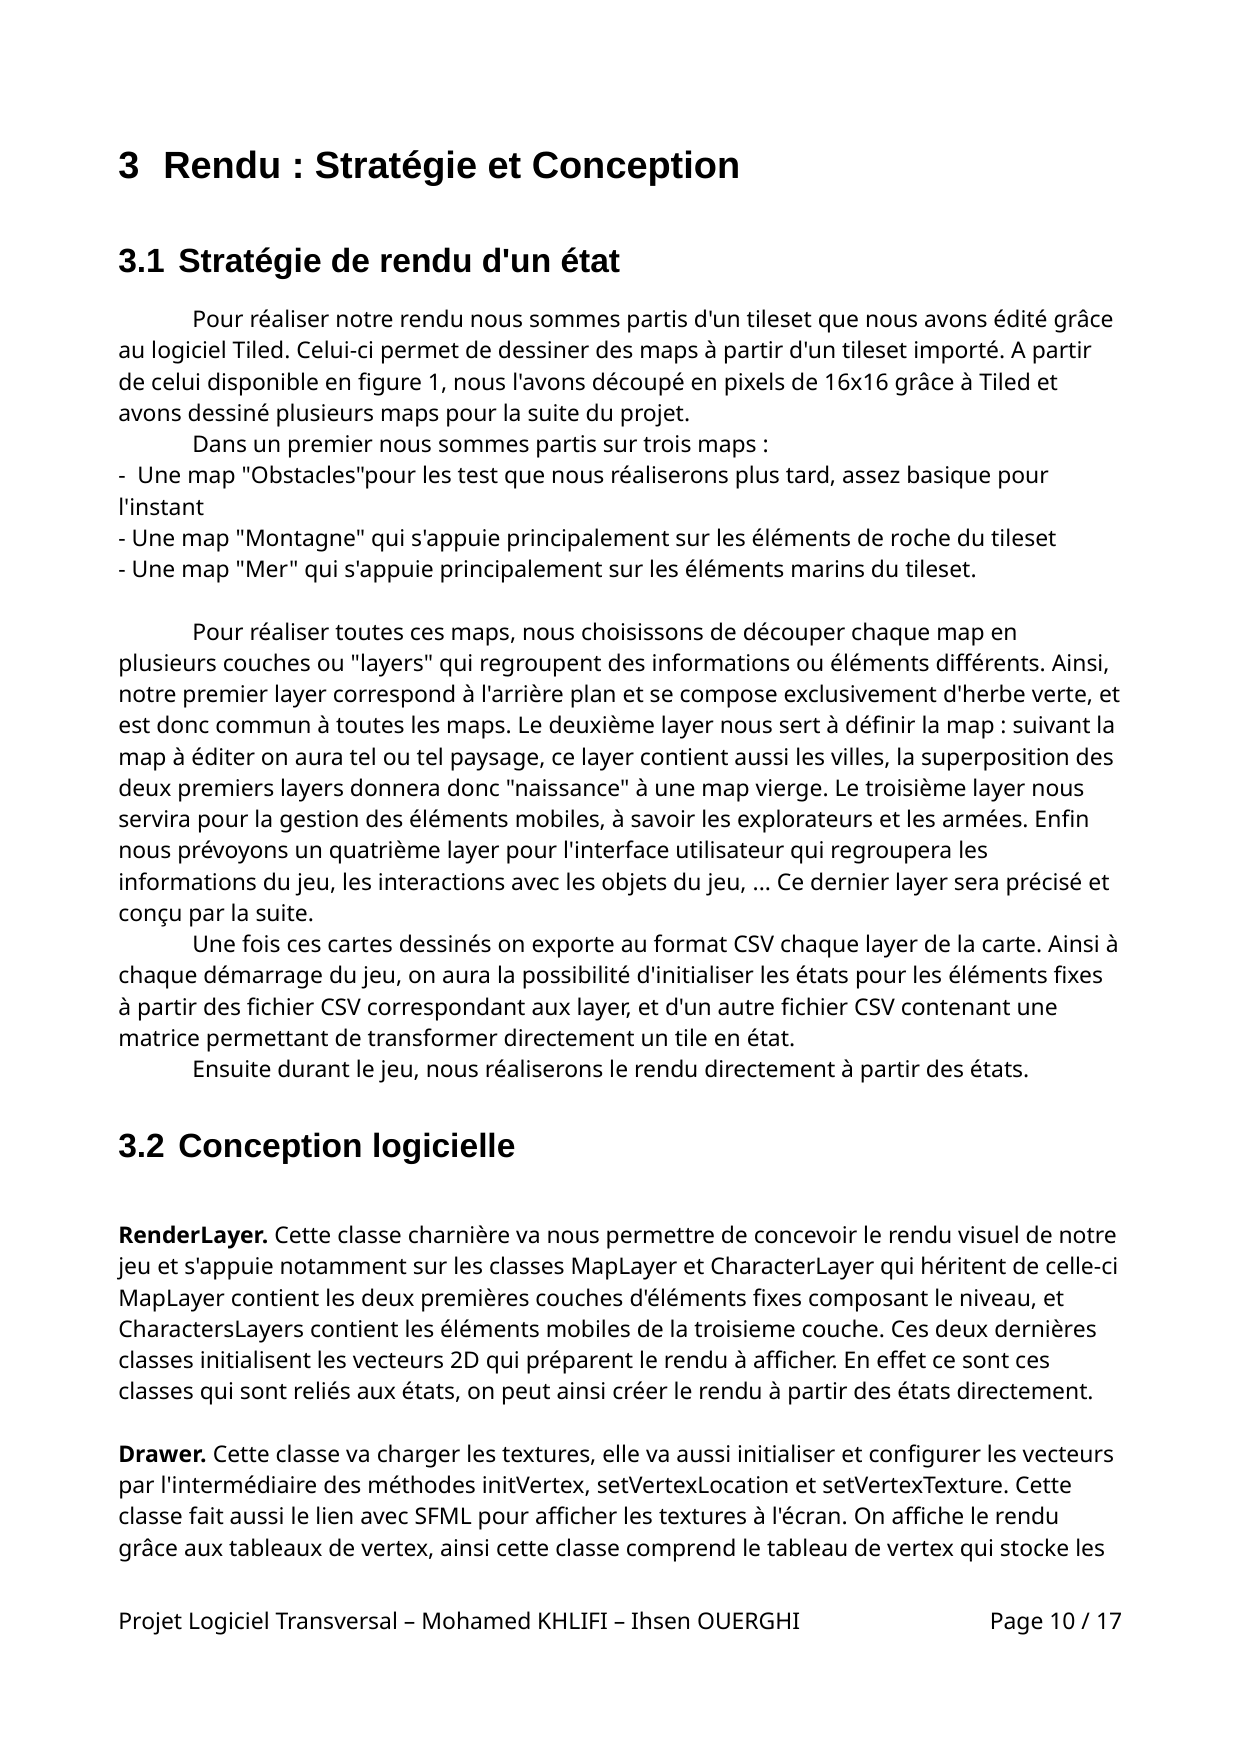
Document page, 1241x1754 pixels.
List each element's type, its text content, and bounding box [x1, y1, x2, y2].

text Une fois ces cartes dessinés on exporte au format CSV chaque layer de la carte. Ainsi à chaque démarrage du jeu, on aura la possibilité d'initialiser les états pour les éléments fixes à partir des fichier CSV correspondant aux layer, et d'un autre fichier CSV contenant une matrice permettant de transformer directement un tile en état. [118, 928, 1122, 1053]
text RenderLayer. Cette classe charnière va nous permettre de concevoir le rendu visuel de notre jeu et s'appuie notamment sur les classes MapLayer et CharacterLayer qui héritent de celle-ci MapLayer contient les deux premières couches d'éléments fixes composant le niveau, et CharactersLayers contient les éléments mobiles de la troisieme couche. Ces deux dernières classes initialisent les vecteurs 2D qui préparent le rendu à afficher. En effet ce sont ces classes qui sont reliés aux états, on peut ainsi créer le rendu à partir des états directement. [118, 1219, 1122, 1407]
text Pour réaliser notre rendu nous sommes partis d'un tileset que nous avons édité grâce au logiciel Tiled. Celui-ci permet de dessiner des maps à partir d'un tileset importé. A partir de celui disponible en figure 1, nous l'avons découpé en pixels de 16x16 grâce à Tiled et avons dessiné plusieurs maps pour la suite du projet. [118, 303, 1122, 428]
text Dans un premier nous sommes partis sur trois maps : [118, 428, 1122, 459]
text Drawer. Cette classe va charger les textures, elle va aussi initialiser et configurer les vecteurs par l'intermédiaire des méthodes initVertex, setVertexLocation et setVertexTexture. Cette classe fait aussi le lien avec SFML pour afficher les textures à l'écran. On affiche le rendu grâce aux tableaux de vertex, ainsi cette classe comprend le tableau de vertex qui stocke les [118, 1438, 1122, 1563]
text Pour réaliser toutes ces maps, nous choisissons de découper chaque map en plusieurs couches ou "layers" qui regroupent des informations ou éléments différents. Ainsi, notre premier layer correspond à l'arrière plan et se compose exclusivement d'herbe verte, et est donc commun à toutes les maps. Le deuxième layer nous sert à définir la map : suivant la map à éditer on aura tel ou tel paysage, ce layer contient aussi les villes, la superposition des deux premiers layers donnera donc "naissance" à une map vierge. Le troisième layer nous servira pour la gestion des éléments mobiles, à savoir les explorateurs et les armées. Enfin nous prévoyons un quatrième layer pour l'interface utilisateur qui regroupera les informations du jeu, les interactions avec les objets du jeu, ... Ce dernier layer sera précisé et conçu par la suite. [118, 615, 1122, 928]
text - Une map "Mer" qui s'appuie principalement sur les éléments marins du tileset. [118, 553, 1122, 584]
text - Une map "Obstacles"pour les test que nous réaliserons plus tard, assez basique pour l'instant [118, 459, 1122, 522]
subtitle Conception logicielle [118, 1126, 1122, 1164]
text - Une map "Montagne" qui s'appuie principalement sur les éléments de roche du tileset [118, 522, 1122, 553]
subtitle Stratégie de rendu d'un état [118, 241, 1122, 279]
subtitle Rendu : Stratégie et Conception [118, 143, 1122, 187]
text Ensuite durant le jeu, nous réaliserons le rendu directement à partir des états. [118, 1053, 1122, 1084]
